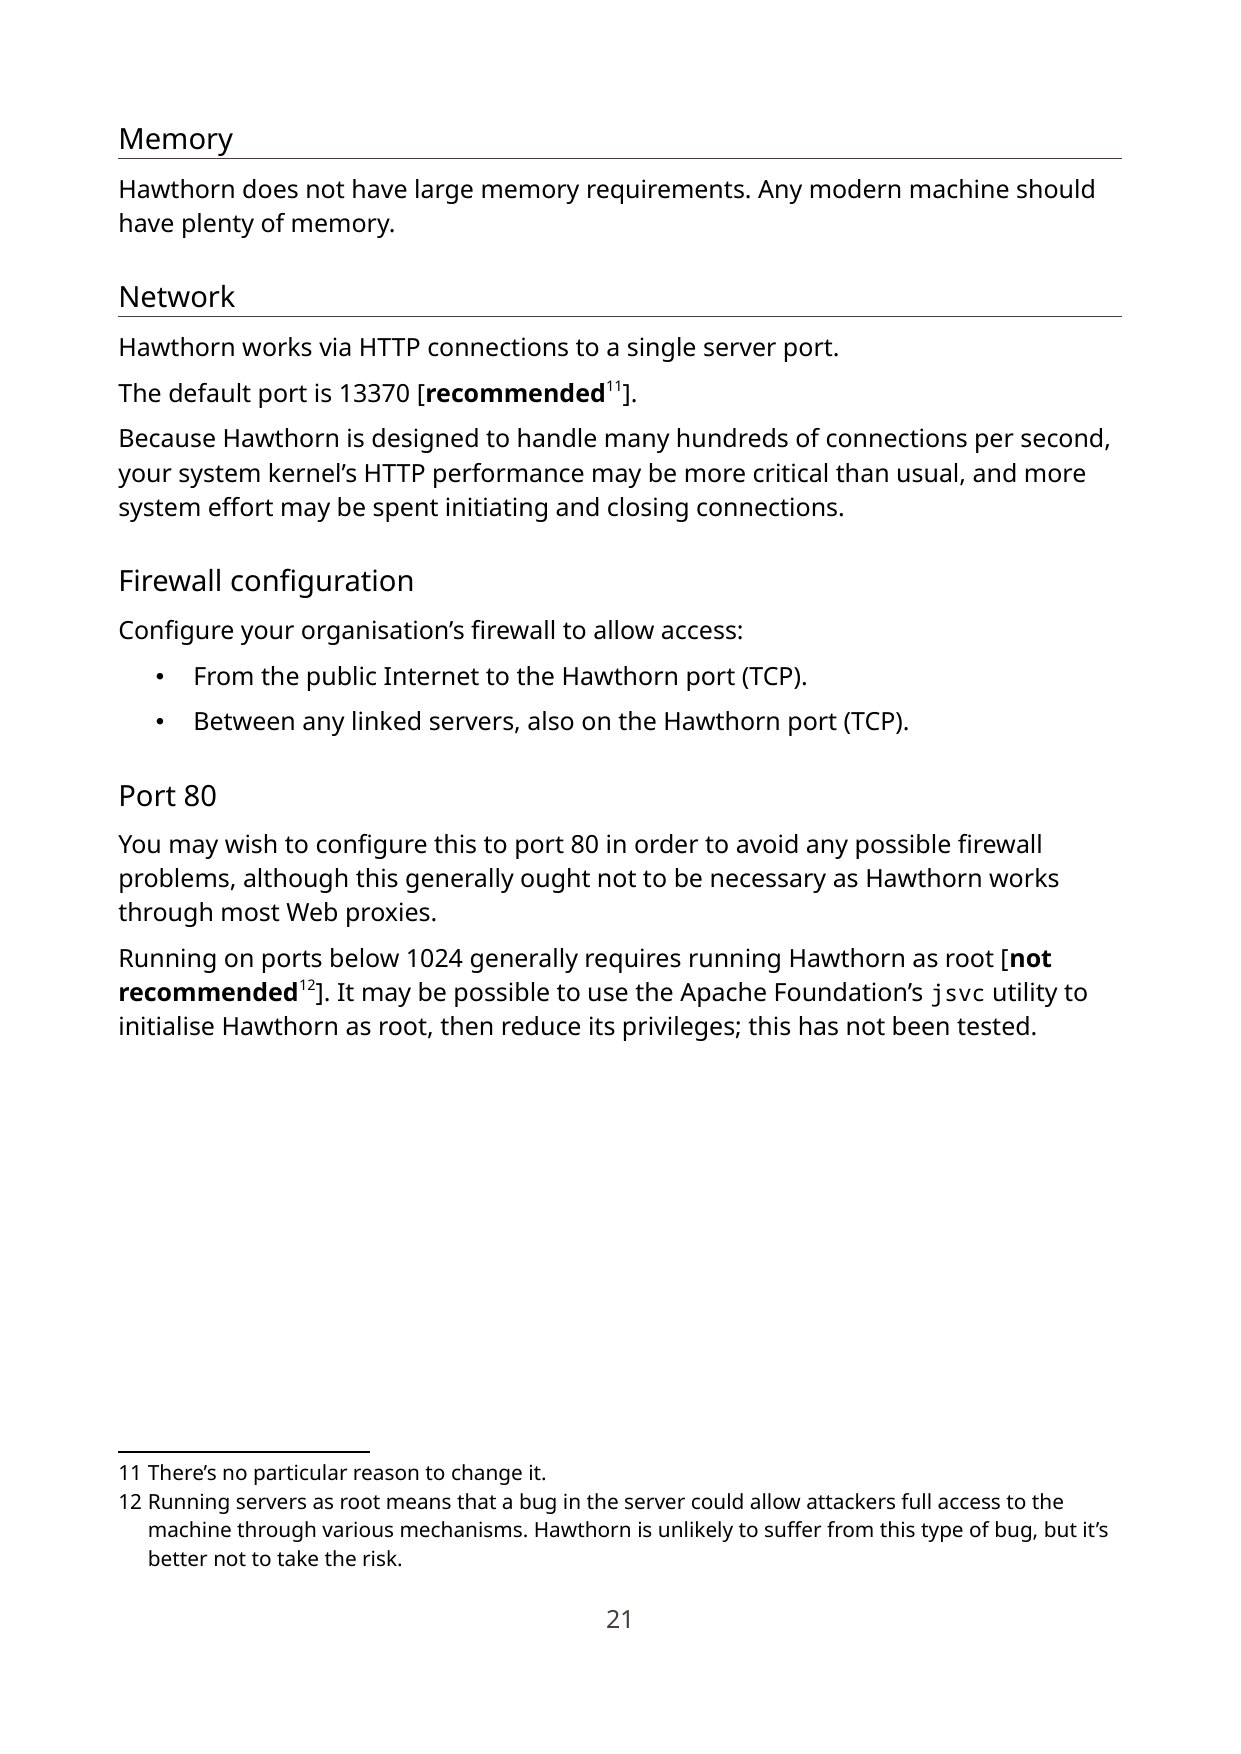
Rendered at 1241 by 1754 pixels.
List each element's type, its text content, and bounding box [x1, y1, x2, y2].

list Between any linked servers, also on the Hawthorn port (TCP). [156, 704, 1122, 738]
text Configure your organisation’s firewall to allow access: [118, 612, 1122, 646]
text There’s no particular reason to change it. [118, 1458, 1122, 1487]
text You may wish to configure this to port 80 in order to avoid any possible firewall problems, although this generally ought not to be necessary as Hawthorn works through most Web proxies. [118, 827, 1122, 929]
subtitle Firewall configuration [118, 560, 1122, 600]
subtitle Memory [118, 118, 1122, 158]
text Running servers as root means that a bug in the server could allow attackers full access to the machine through various mechanisms. Hawthorn is unlikely to suffer from this type of bug, but it’s better not to take the risk. [118, 1487, 1122, 1572]
list From the public Internet to the Hawthorn port (TCP). [156, 658, 1122, 692]
subtitle Port 80 [118, 775, 1122, 814]
text Running on ports below 1024 generally requires running Hawthorn as root [not recommended]. It may be possible to use the Apache Foundation’s jsvc utility to initialise Hawthorn as root, then reduce its privileges; this has not been tested. [118, 941, 1122, 1043]
text Hawthorn works via HTTP connections to a single server port. [118, 329, 1122, 363]
subtitle Network [118, 276, 1122, 316]
text Hawthorn does not have large memory requirements. Any modern machine should have plenty of memory. [118, 171, 1122, 239]
text The default port is 13370 [recommended]. [118, 375, 1122, 409]
text Because Hawthorn is designed to handle many hundreds of connections per second, your system kernel’s HTTP performance may be more critical than usual, and more system effort may be spent initiating and closing connections. [118, 421, 1122, 523]
